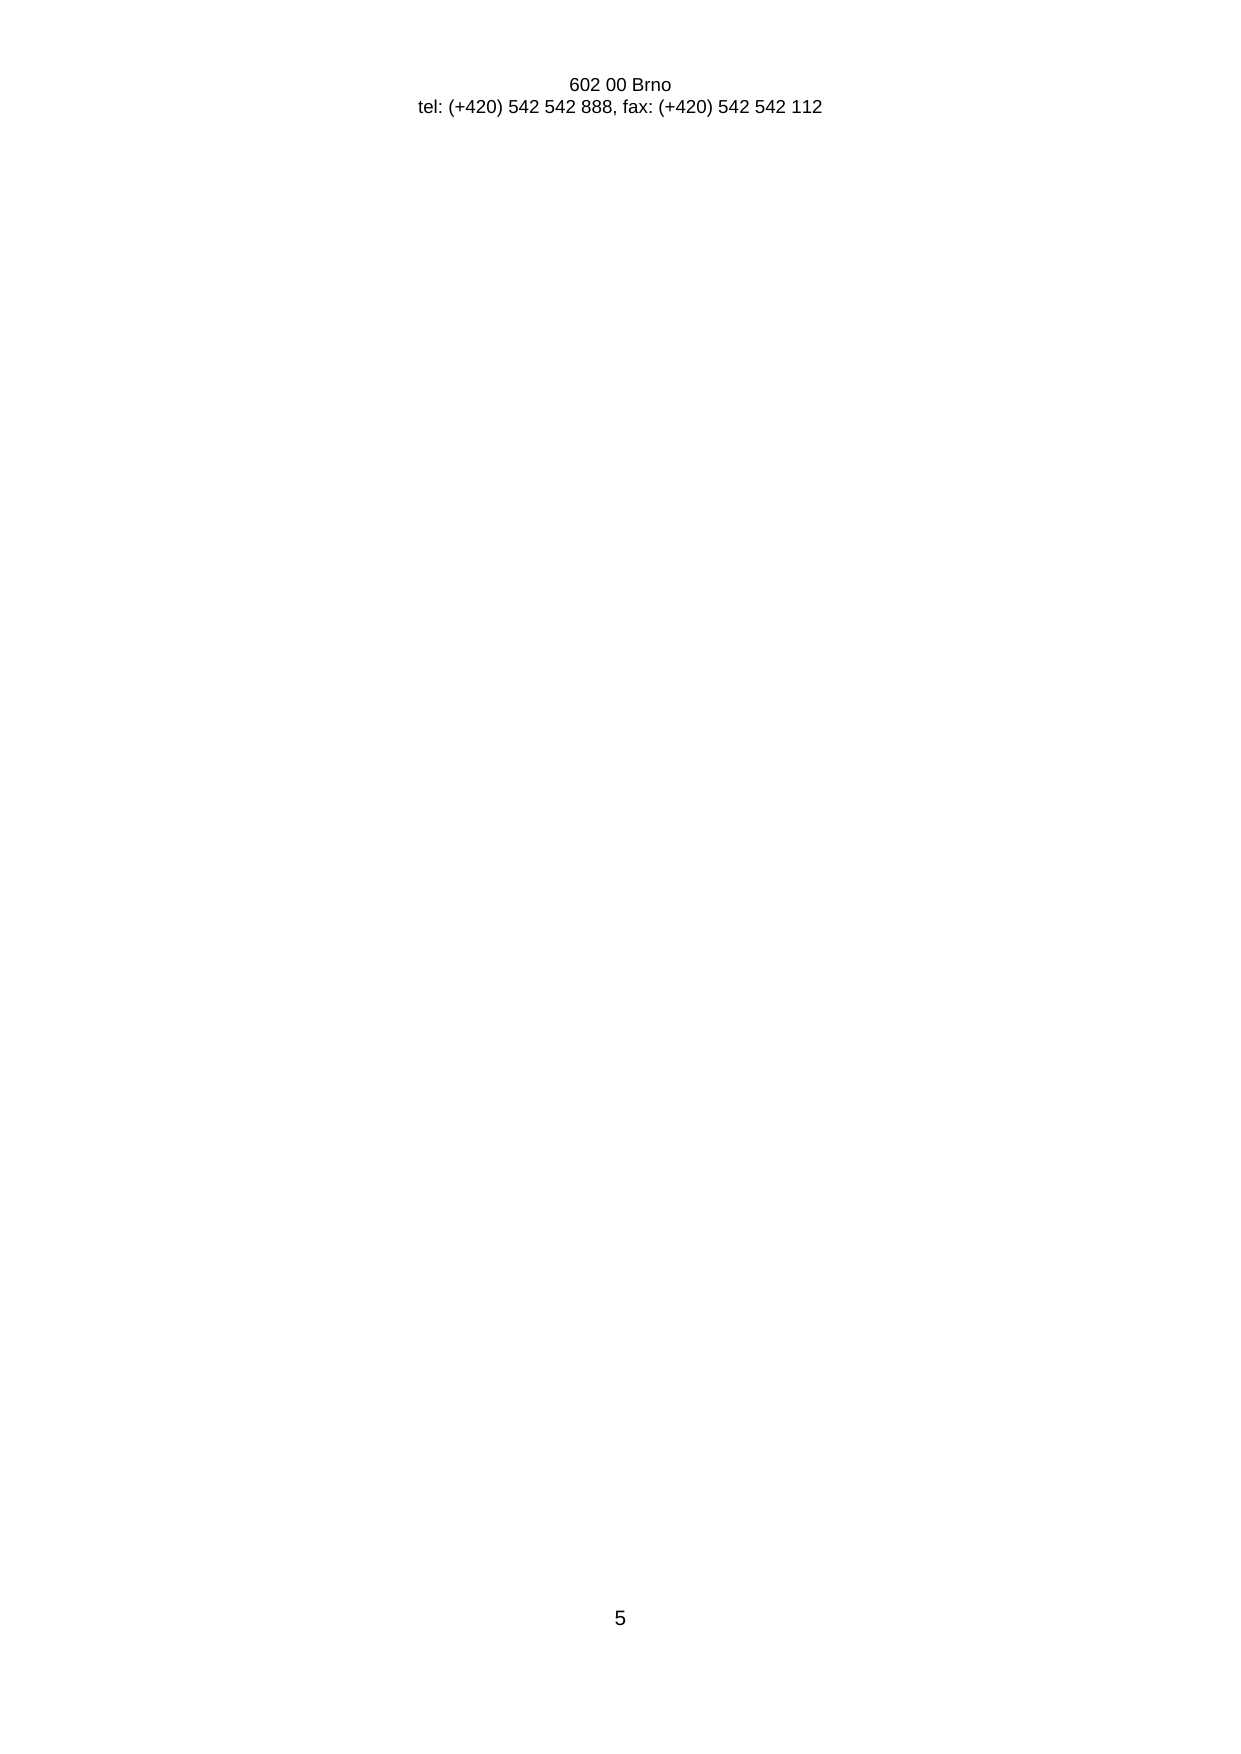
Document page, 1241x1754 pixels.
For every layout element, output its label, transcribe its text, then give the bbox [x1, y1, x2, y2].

text tel: (+420) 542 542 888, fax: (+420) 542 542 112 [148, 95, 1092, 117]
text 602 00 Brno [148, 74, 1092, 95]
